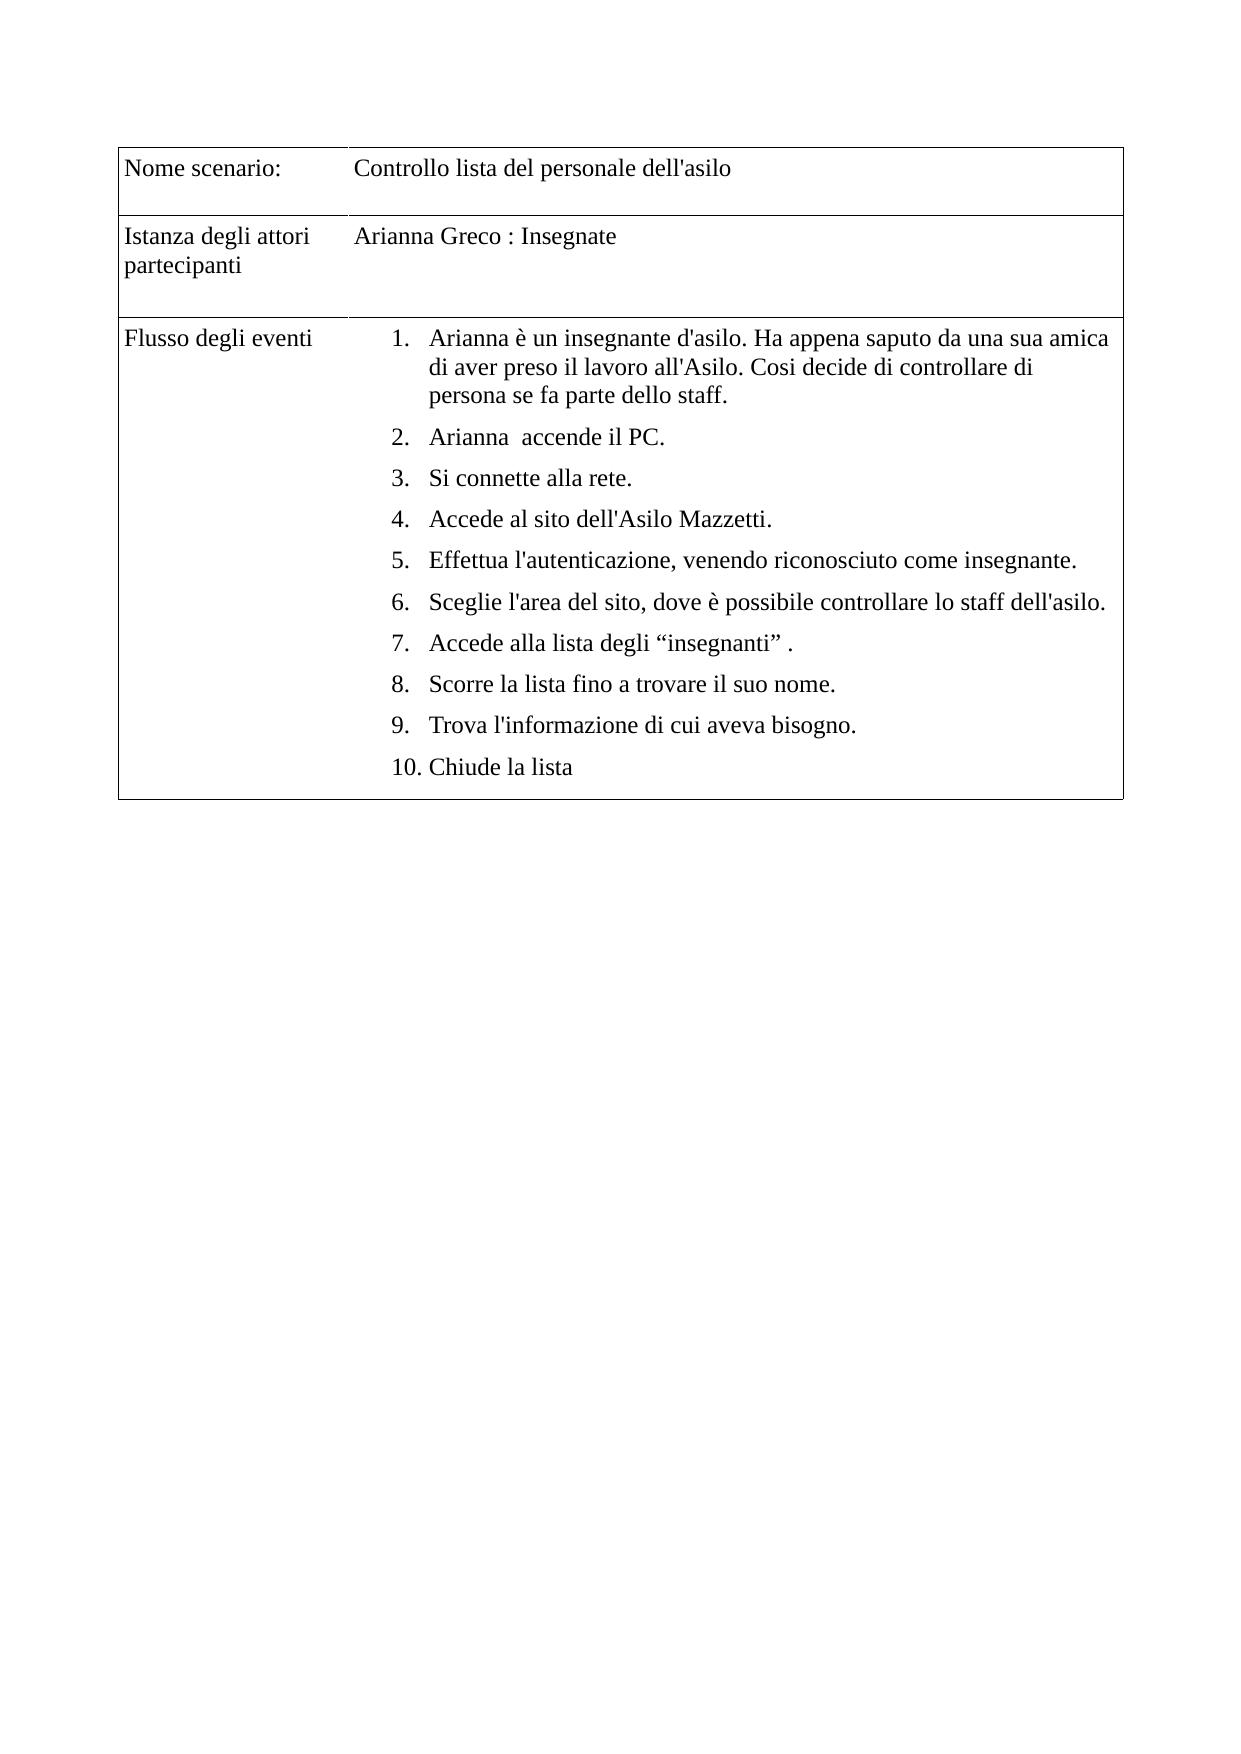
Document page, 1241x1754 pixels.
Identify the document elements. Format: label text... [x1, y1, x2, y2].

table_cell Arianna è un insegnante d'asilo. Ha appena saputo da una sua amica di aver preso il lavoro all'Asilo. Cosi decide di controllare di persona se fa parte dello staff. Arianna accende il PC. Si connette alla rete. Accede al sito dell'Asilo Mazzetti. Effettua l'autenticazione, venendo riconosciuto come insegnante. Sceglie l'area del sito, dove è possibile controllare lo staff dell'asilo. Accede alla lista degli “insegnanti” . Scorre la lista fino a trovare il suo nome. Trova l'informazione di cui aveva bisogno. Chiude la lista [349, 318, 1123, 799]
table_cell Arianna Greco : Insegnate [349, 216, 1123, 317]
table_cell Flusso degli eventi [119, 318, 348, 799]
table_cell Istanza degli attori partecipanti [119, 216, 348, 317]
table_header Nome scenario: [119, 148, 348, 215]
table_header Controllo lista del personale dell'asilo [349, 148, 1123, 215]
